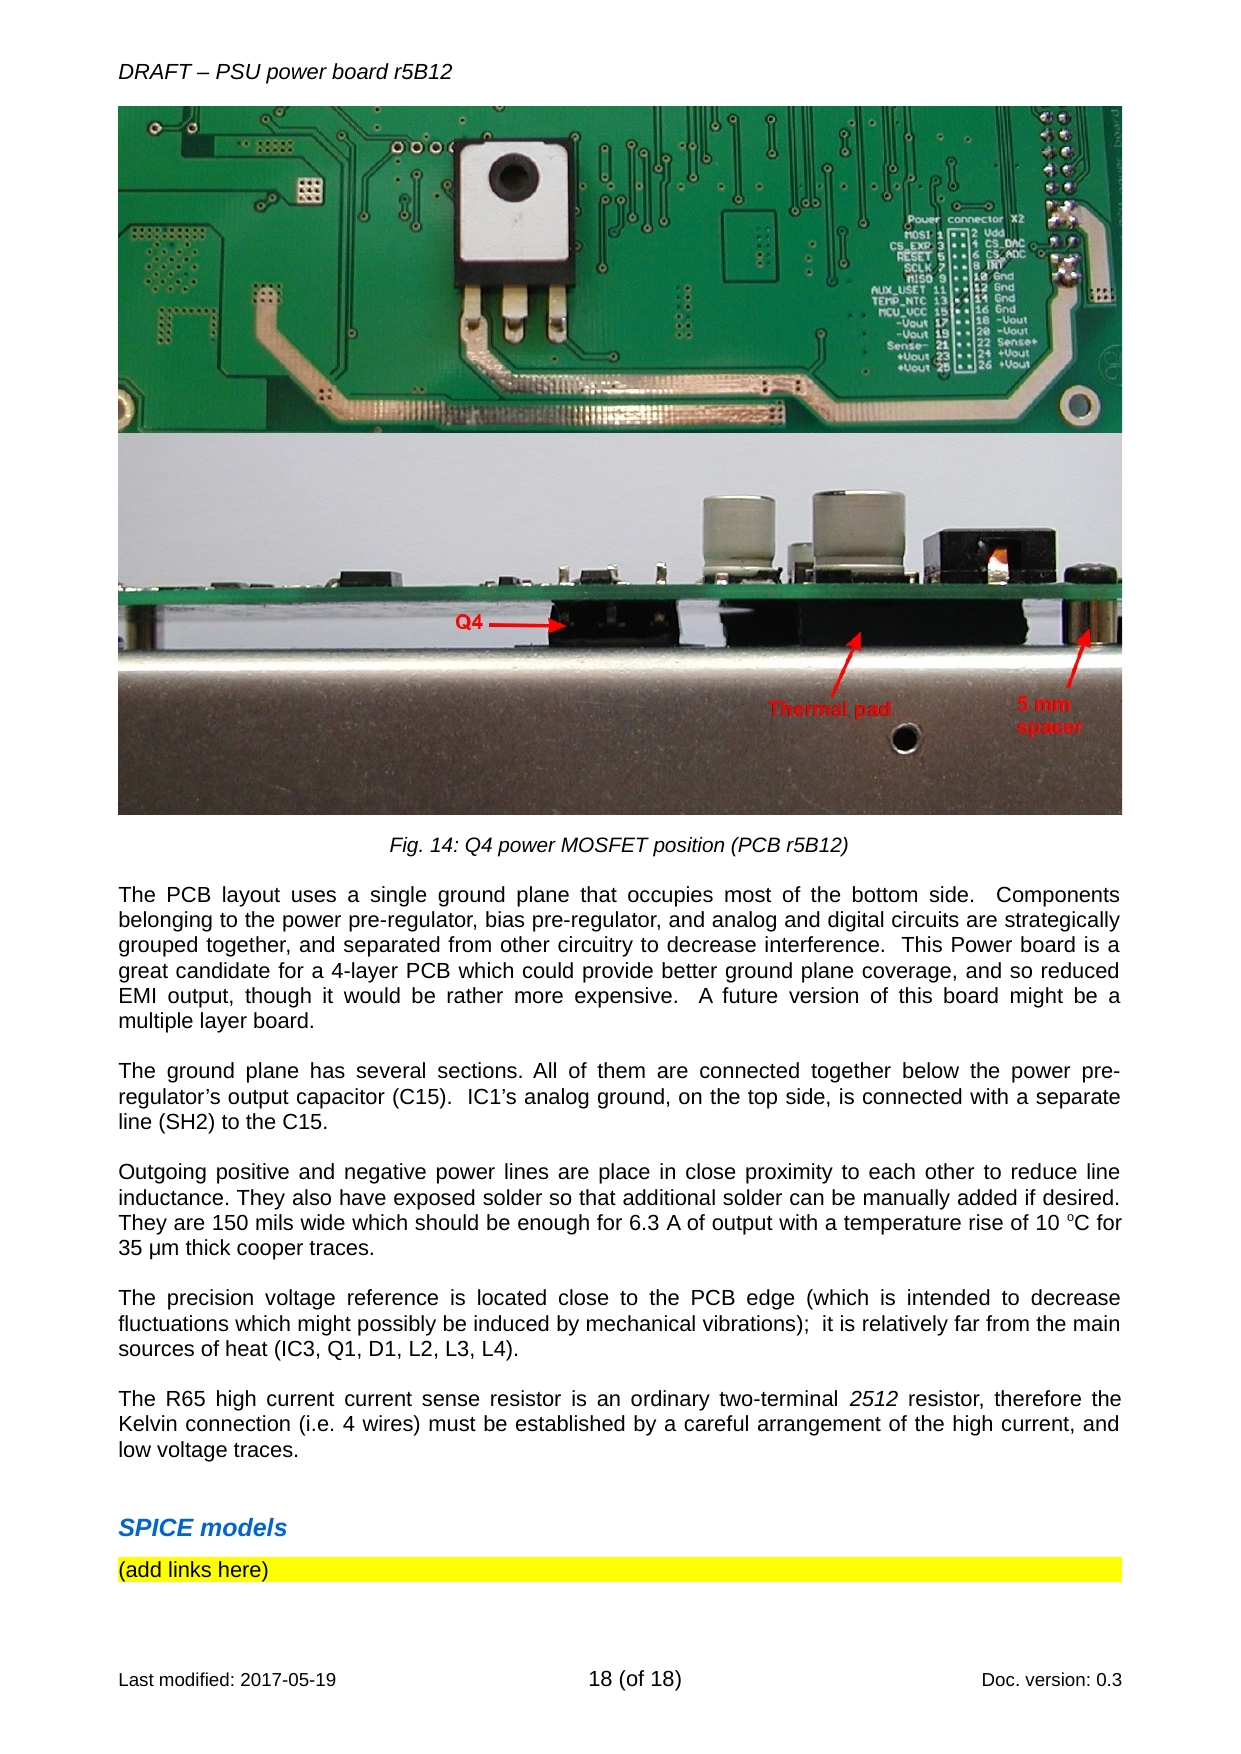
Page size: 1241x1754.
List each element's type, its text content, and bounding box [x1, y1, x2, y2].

subtitle SPICE models [118, 1513, 1122, 1542]
text (add links here) [118, 1557, 1122, 1582]
text The ground plane has several sections. All of them are connected together below the power pre-regulator’s output capacitor (C15). IC1’s analog ground, on the top side, is connected with a separate line (SH2) to the C15. [118, 1058, 1122, 1134]
text Fig. 14: Q4 power MOSFET position (PCB r5B12) [118, 815, 1122, 857]
text The precision voltage reference is located close to the PCB edge (which is intended to decrease fluctuations which might possibly be induced by mechanical vibrations); it is relatively far from the main sources of heat (IC3, Q1, D1, L2, L3, L4). [118, 1285, 1122, 1361]
picture [118, 106, 1123, 815]
text The PCB layout uses a single ground plane that occupies most of the bottom side. Components belonging to the power pre-regulator, bias pre-regulator, and analog and digital circuits are strategically grouped together, and separated from other circuitry to decrease interference. This Power board is a great candidate for a 4-layer PCB which could provide better ground plane coverage, and so reduced EMI output, though it would be rather more expensive. A future version of this board might be a multiple layer board. [118, 882, 1122, 1033]
text The R65 high current current sense resistor is an ordinary two-terminal 2512 resistor, therefore the Kelvin connection (i.e. 4 wires) must be established by a careful arrangement of the high current, and low voltage traces. [118, 1386, 1122, 1462]
text Outgoing positive and negative power lines are place in close proximity to each other to reduce line inductance. They also have exposed solder so that additional solder can be manually added if desired. They are 150 mils wide which should be enough for 6.3 A of output with a temperature rise of 10 oC for 35 μm thick cooper traces. [118, 1159, 1122, 1260]
